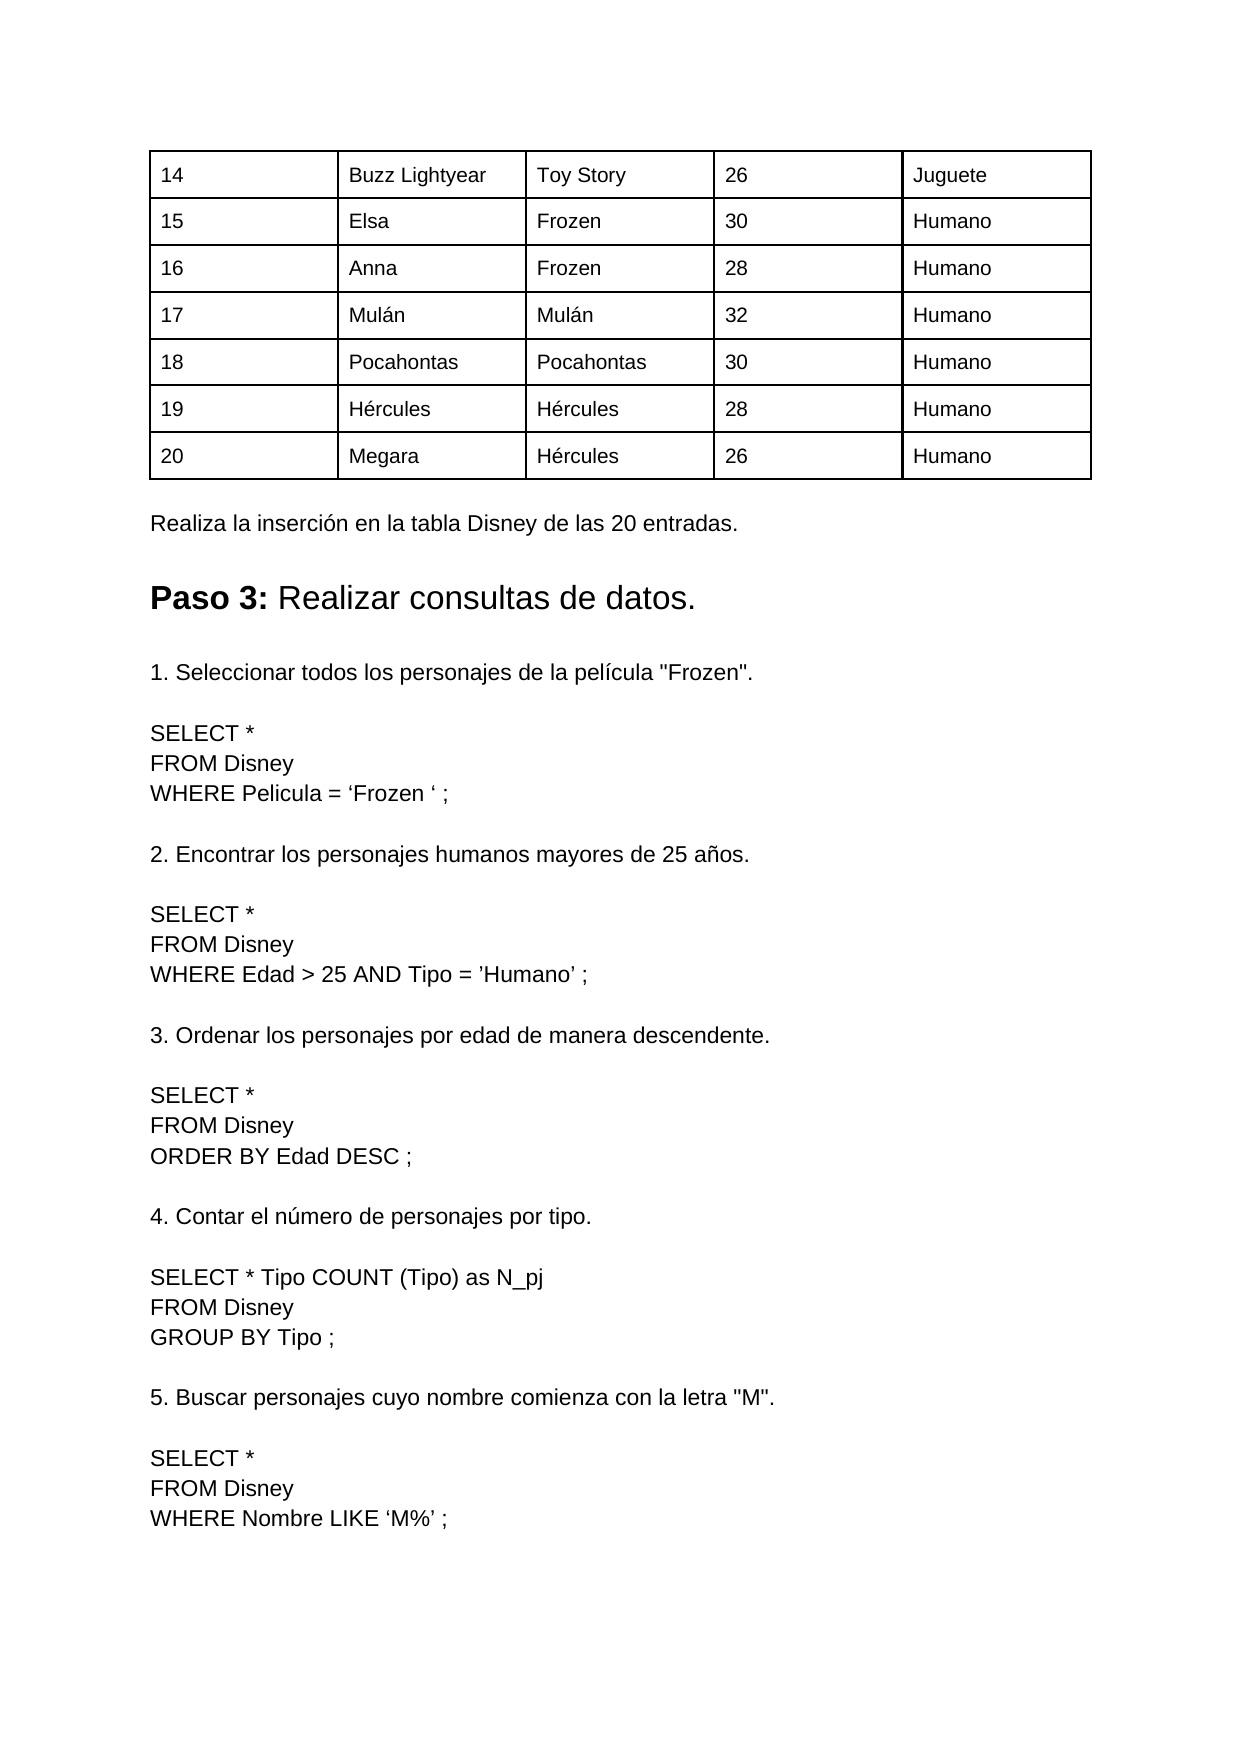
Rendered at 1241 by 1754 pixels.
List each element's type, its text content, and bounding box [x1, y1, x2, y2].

text FROM Disney [150, 1294, 1090, 1320]
text SELECT * [150, 720, 1090, 746]
table_cell Anna [339, 246, 525, 291]
table_cell Elsa [339, 199, 525, 244]
table_cell Megara [339, 433, 525, 478]
table_cell 32 [715, 293, 901, 337]
text WHERE Edad > 25 AND Tipo = ’Humano’ ; [150, 961, 1090, 988]
subtitle Paso 3: Realizar consultas de datos. [150, 578, 1090, 617]
table_cell 28 [715, 246, 901, 291]
text FROM Disney [150, 1112, 1090, 1139]
table_cell Hércules [527, 386, 713, 431]
text WHERE Pelicula = ‘Frozen ‘ ; [150, 780, 1090, 806]
table_cell 17 [151, 293, 337, 337]
table_cell Humano [904, 293, 1090, 337]
text ORDER BY Edad DESC ; [150, 1143, 1090, 1169]
text SELECT * [150, 901, 1090, 927]
table_cell Hércules [527, 433, 713, 478]
table_cell 30 [715, 340, 901, 384]
text 5. Buscar personajes cuyo nombre comienza con la letra "M". [150, 1384, 1090, 1411]
table_cell Buzz Lightyear [339, 152, 525, 197]
table_cell Humano [904, 199, 1090, 244]
text Realiza la inserción en la tabla Disney de las 20 entradas. [150, 510, 1090, 537]
table_cell 26 [715, 433, 901, 478]
text SELECT * Tipo COUNT (Tipo) as N_pj [150, 1263, 1090, 1290]
table_cell Hércules [339, 386, 525, 431]
table_cell 20 [151, 433, 337, 478]
table_cell 26 [715, 152, 901, 197]
text GROUP BY Tipo ; [150, 1324, 1090, 1350]
table_cell 14 [151, 152, 337, 197]
table_cell 16 [151, 246, 337, 291]
table_cell Humano [904, 246, 1090, 291]
table_cell Humano [904, 386, 1090, 431]
table_cell Mulán [339, 293, 525, 337]
table_cell Juguete [904, 152, 1090, 197]
table_cell 18 [151, 340, 337, 384]
table_cell Pocahontas [527, 340, 713, 384]
text WHERE Nombre LIKE ‘M%’ ; [150, 1505, 1090, 1531]
text SELECT * [150, 1445, 1090, 1471]
table_cell Frozen [527, 199, 713, 244]
text 4. Contar el número de personajes por tipo. [150, 1203, 1090, 1229]
table_cell Frozen [527, 246, 713, 291]
table_cell 19 [151, 386, 337, 431]
text FROM Disney [150, 1475, 1090, 1501]
table_cell Toy Story [527, 152, 713, 197]
text 2. Encontrar los personajes humanos mayores de 25 años. [150, 841, 1090, 867]
table_cell Pocahontas [339, 340, 525, 384]
table_cell 28 [715, 386, 901, 431]
table_cell 15 [151, 199, 337, 244]
table_cell 30 [715, 199, 901, 244]
table_cell Humano [904, 433, 1090, 478]
text SELECT * [150, 1082, 1090, 1108]
table_cell Mulán [527, 293, 713, 337]
table_cell Humano [904, 340, 1090, 384]
text 3. Ordenar los personajes por edad de manera descendente. [150, 1022, 1090, 1048]
text FROM Disney [150, 931, 1090, 957]
text 1. Seleccionar todos los personajes de la película "Frozen". [150, 659, 1090, 686]
text FROM Disney [150, 750, 1090, 776]
